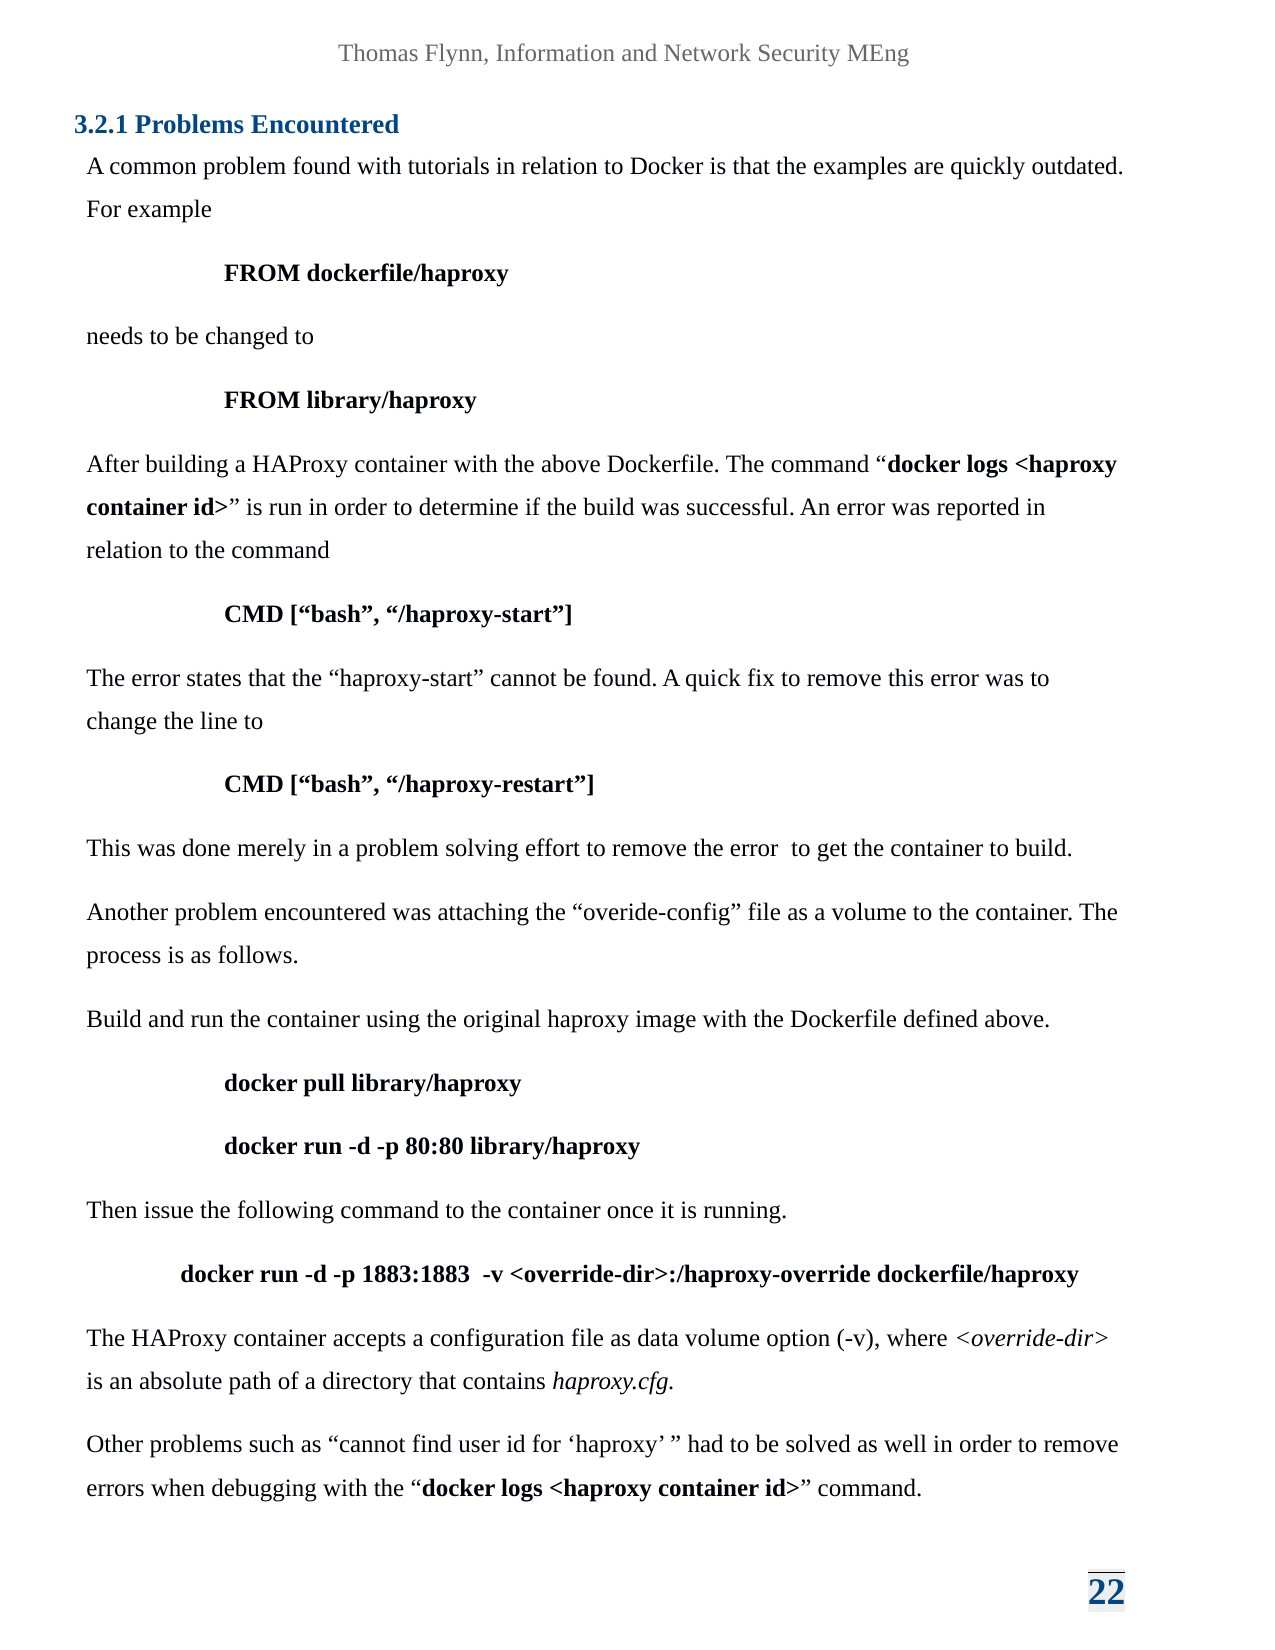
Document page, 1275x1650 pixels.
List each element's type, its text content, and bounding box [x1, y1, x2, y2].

text FROM dockerfile/haproxy [86, 258, 1125, 286]
text The error states that the “haproxy-start” cannot be found. A quick fix to remove this error was to change the line to [86, 663, 1125, 734]
text Build and run the container using the original haproxy image with the Dockerfile defined above. [86, 1004, 1125, 1033]
text After building a HAProxy container with the above Dockerfile. The command “docker logs <haproxy container id>” is run in order to determine if the build was successful. An error was reported in relation to the command [86, 449, 1125, 564]
text docker run -d -p 1883:1883 -v <override-dir>:/haproxy-override dockerfile/haproxy [86, 1259, 1125, 1288]
text CMD [“bash”, “/haproxy-start”] [86, 599, 1125, 628]
text This was done merely in a problem solving effort to remove the error to get the container to build. [86, 833, 1125, 862]
text CMD [“bash”, “/haproxy-restart”] [86, 769, 1125, 798]
text The HAProxy container accepts a configuration file as data volume option (-v), where <override-dir> is an absolute path of a directory that contains haproxy.cfg. [86, 1323, 1125, 1394]
text Then issue the following command to the container once it is running. [86, 1195, 1125, 1224]
text docker pull library/haproxy [86, 1068, 1125, 1096]
text needs to be changed to [86, 321, 1125, 350]
text A common problem found with tutorials in relation to Docker is that the examples are quickly outdated. For example [86, 151, 1125, 223]
subtitle 3.2.1 Problems Encountered [74, 108, 1125, 139]
text Another problem encountered was attaching the “overide-config” file as a volume to the container. The process is as follows. [86, 897, 1125, 969]
text Other problems such as “cannot find user id for ‘haproxy’ ” had to be solved as well in order to remove errors when debugging with the “docker logs <haproxy container id>” command. [86, 1429, 1125, 1501]
text FROM library/haproxy [86, 385, 1125, 414]
text docker run -d -p 80:80 library/haproxy [86, 1131, 1125, 1160]
